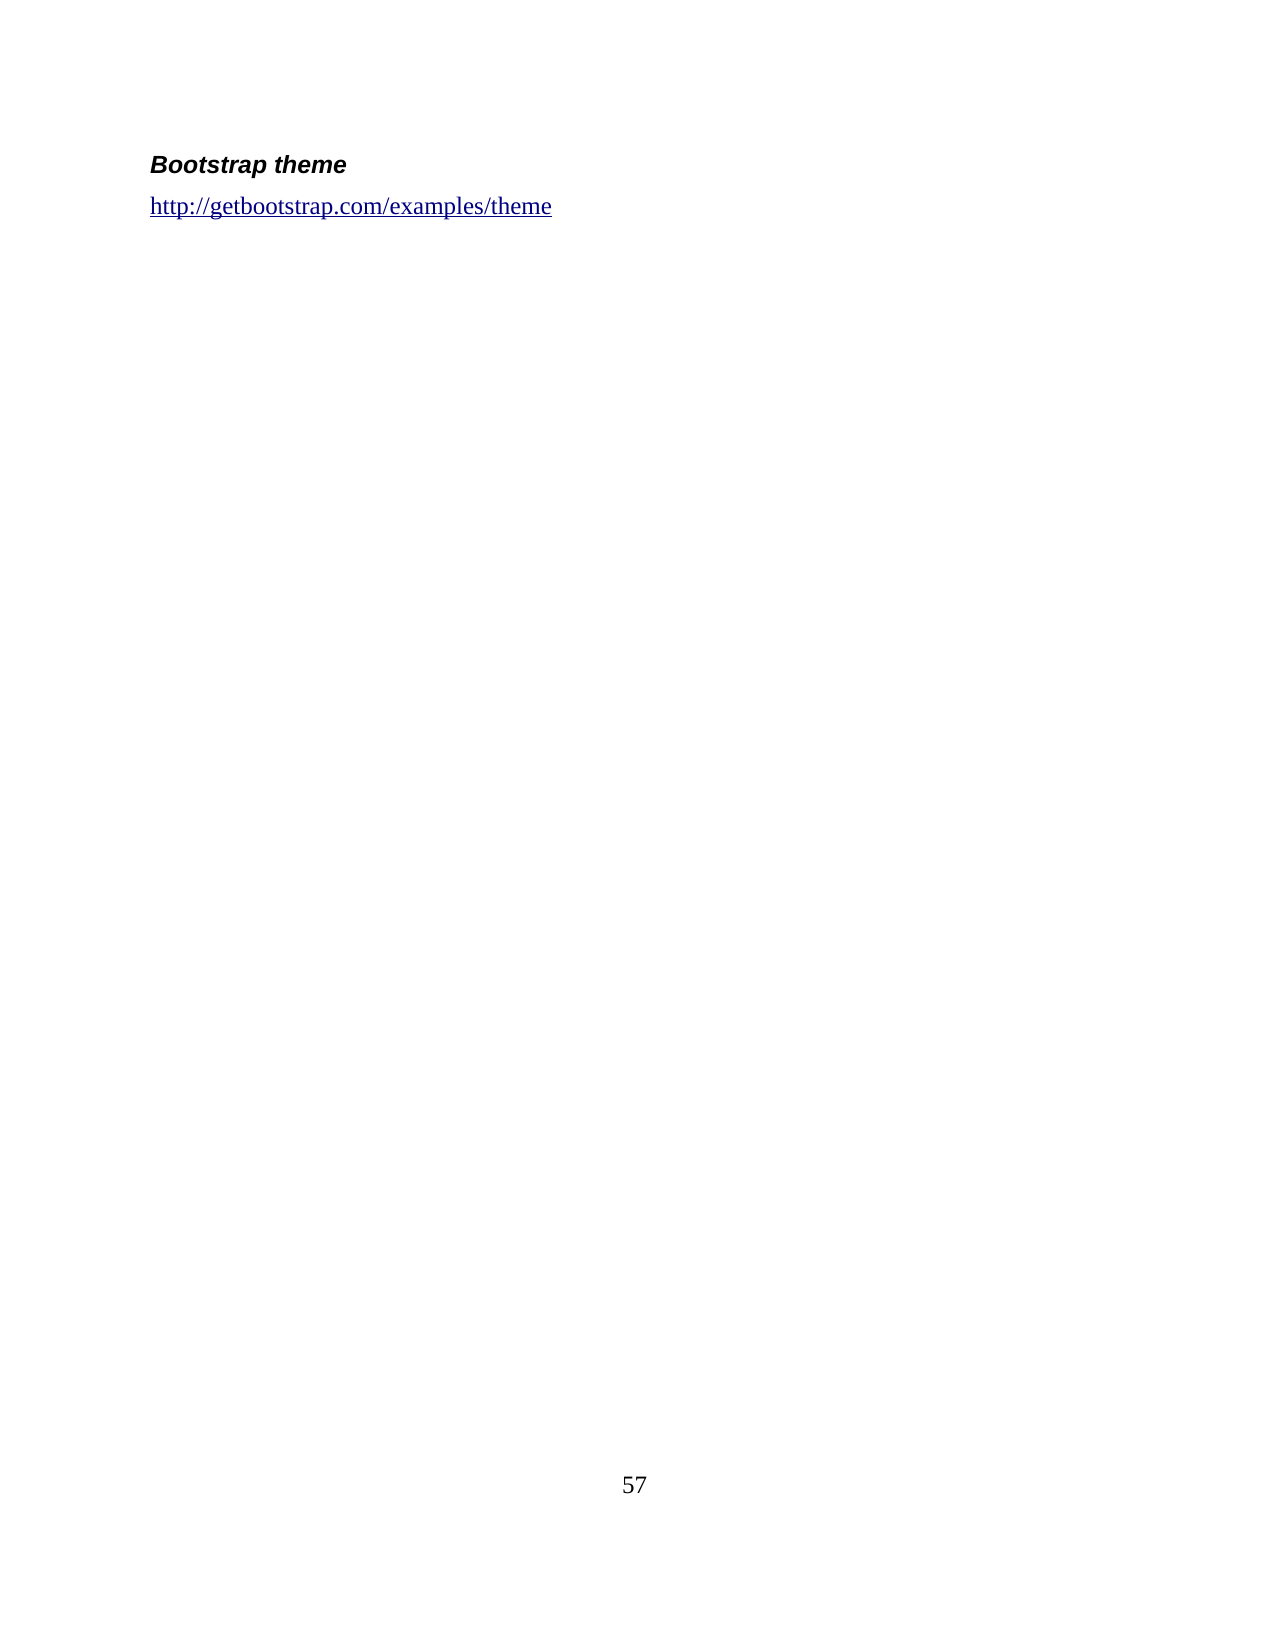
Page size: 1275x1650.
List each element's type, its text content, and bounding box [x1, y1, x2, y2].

subtitle Bootstrap theme [150, 150, 1125, 178]
text http://getbootstrap.com/examples/theme [150, 191, 1125, 220]
